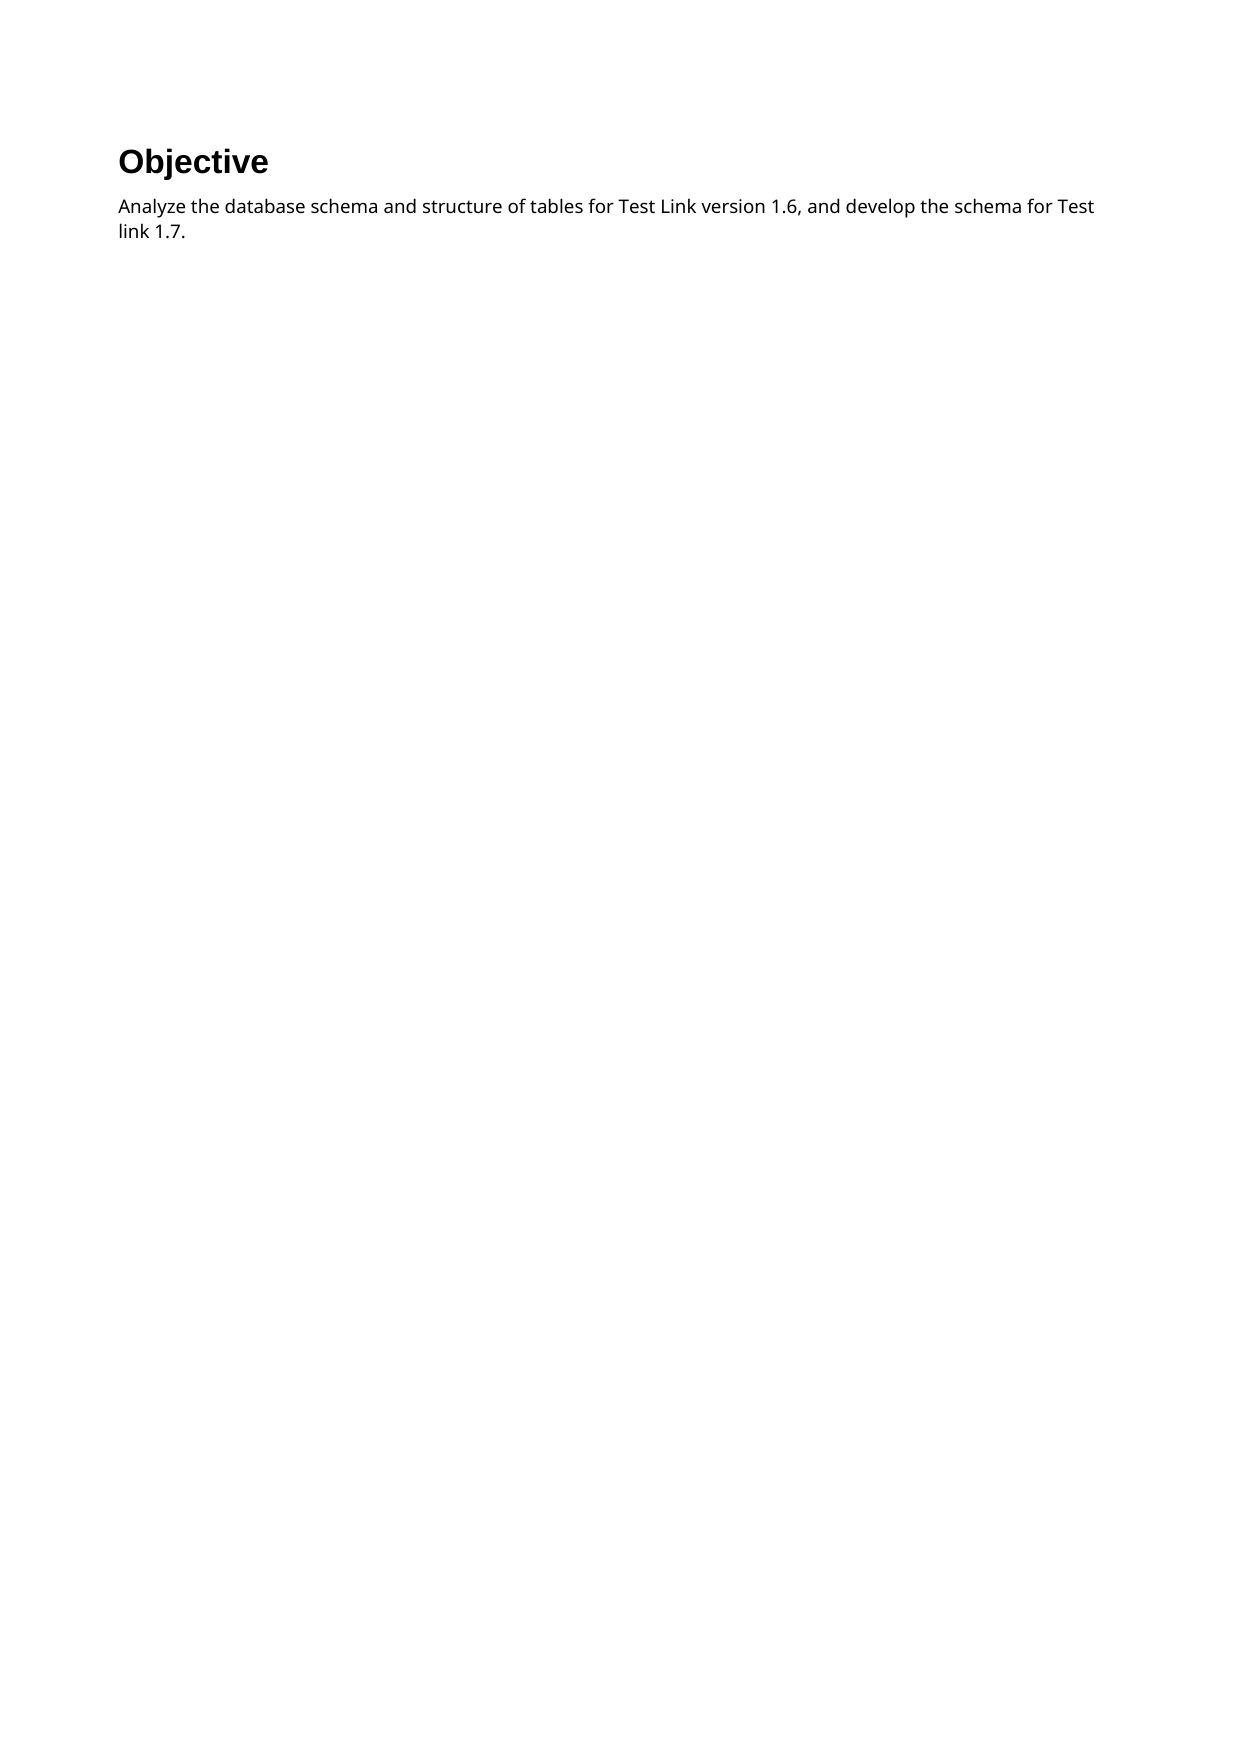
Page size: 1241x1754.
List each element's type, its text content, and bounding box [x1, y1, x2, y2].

subtitle Objective [118, 143, 1122, 181]
text Analyze the database schema and structure of tables for Test Link version 1.6, and develop the schema for Test link 1.7. [118, 193, 1122, 244]
